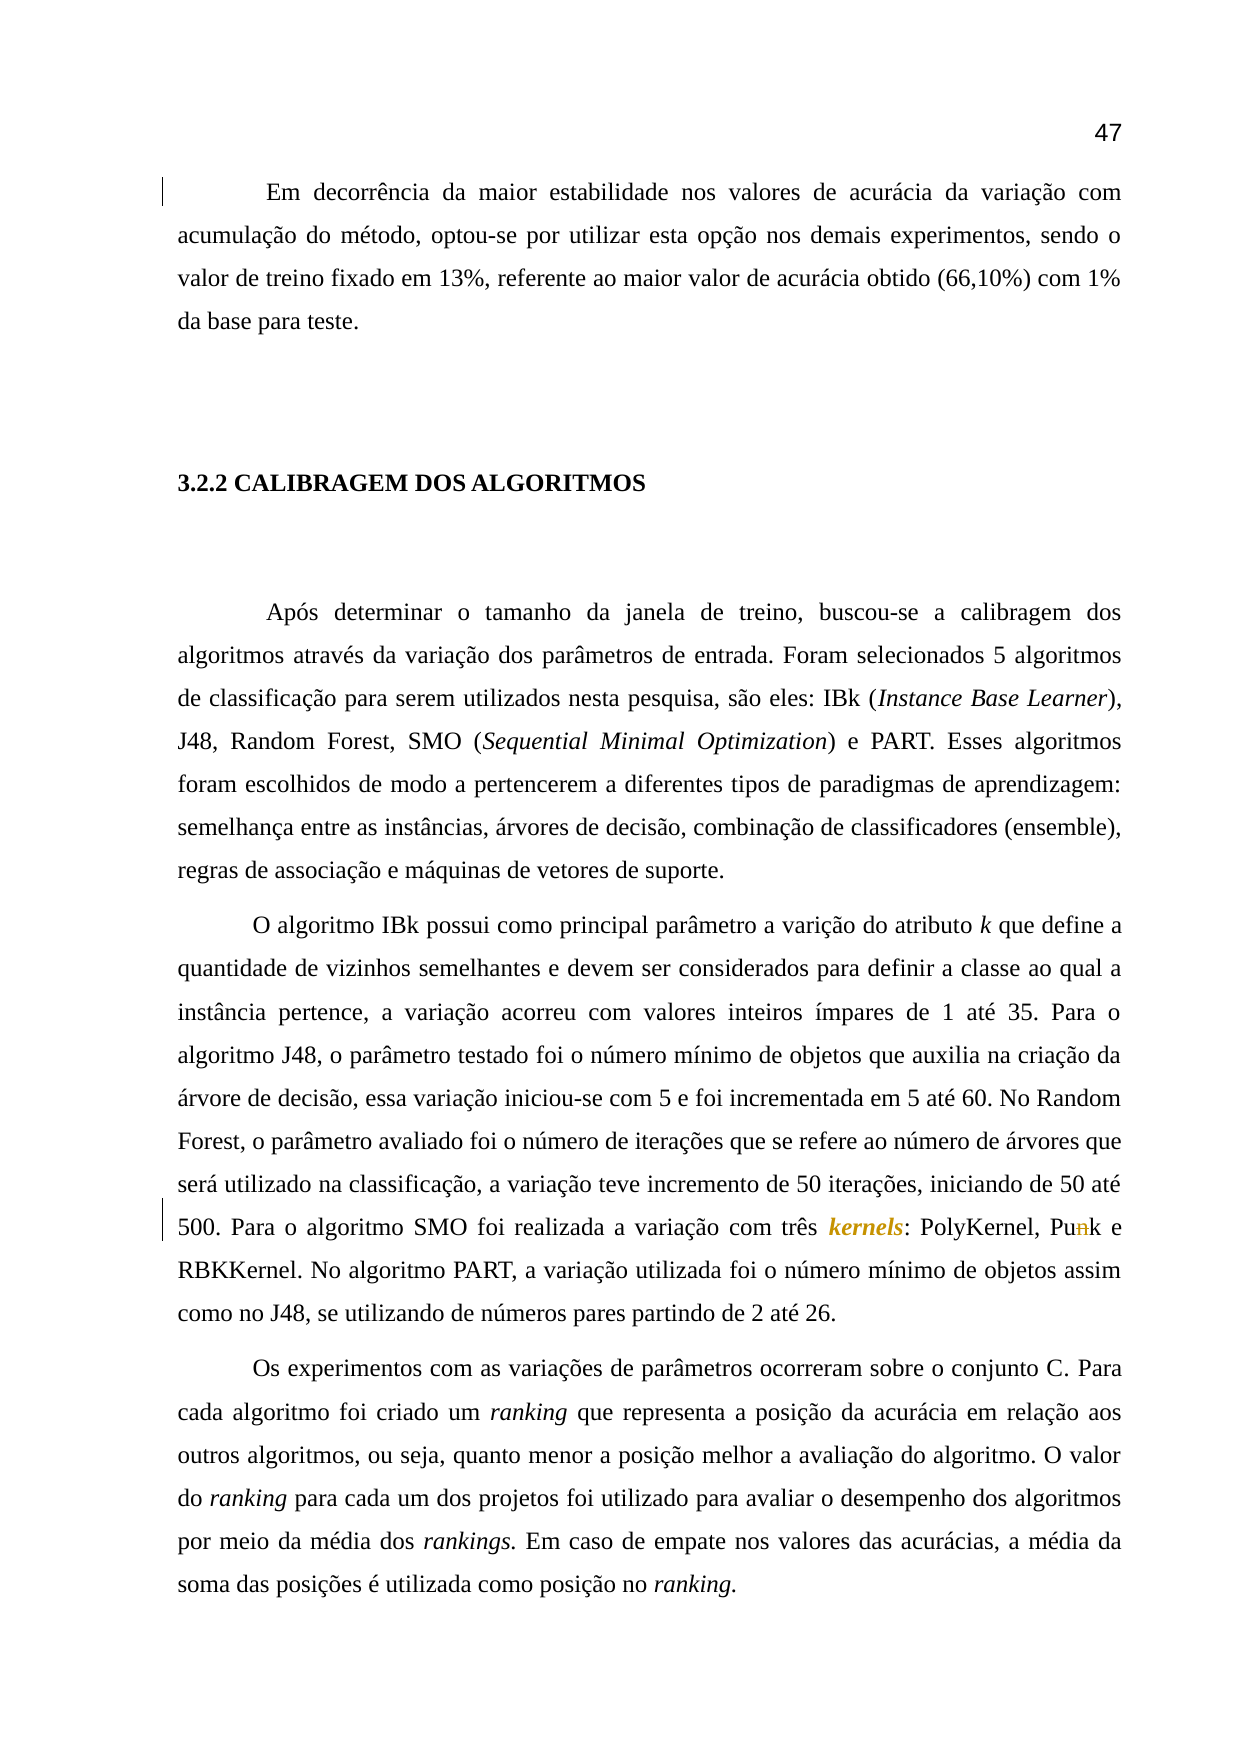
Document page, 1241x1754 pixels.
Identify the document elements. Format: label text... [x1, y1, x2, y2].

text Os experimentos com as variações de parâmetros ocorreram sobre o conjunto C. Para cada algoritmo foi criado um ranking que representa a posição da acurácia em relação aos outros algoritmos, ou seja, quanto menor a posição melhor a avaliação do algoritmo. O valor do ranking para cada um dos projetos foi utilizado para avaliar o desempenho dos algoritmos por meio da média dos rankings. Em caso de empate nos valores das acurácias, a média da soma das posições é utilizada como posição no ranking. [177, 1353, 1122, 1598]
text O algoritmo IBk possui como principal parâmetro a varição do atributo k que define a quantidade de vizinhos semelhantes e devem ser considerados para definir a classe ao qual a instância pertence, a variação acorreu com valores inteiros ímpares de 1 até 35. Para o algoritmo J48, o parâmetro testado foi o número mínimo de objetos que auxilia na criação da árvore de decisão, essa variação iniciou-se com 5 e foi incrementada em 5 até 60. No Random Forest, o parâmetro avaliado foi o número de iterações que se refere ao número de árvores que será utilizado na classificação, a variação teve incremento de 50 iterações, iniciando de 50 até 500. Para o algoritmo SMO foi realizada a variação com três kernels: PolyKernel, Puk e RBKKernel. No algoritmo PART, a variação utilizada foi o número mínimo de objetos assim como no J48, se utilizando de números pares partindo de 2 até 26. [177, 910, 1122, 1327]
text 3.2.2 Calibragem dos algoritmos [177, 468, 1122, 496]
text Após determinar o tamanho da janela de treino, buscou-se a calibragem dos algoritmos através da variação dos parâmetros de entrada. Foram selecionados 5 algoritmos de classificação para serem utilizados nesta pesquisa, são eles: IBk (Instance Base Learner), J48, Random Forest, SMO (Sequential Minimal Optimization) e PART. Esses algoritmos foram escolhidos de modo a pertencerem a diferentes tipos de paradigmas de aprendizagem: semelhança entre as instâncias, árvores de decisão, combinação de classificadores (ensemble), regras de associação e máquinas de vetores de suporte. [177, 597, 1122, 884]
text Em decorrência da maior estabilidade nos valores de acurácia da variação com acumulação do método, optou-se por utilizar esta opção nos demais experimentos, sendo o valor de treino fixado em 13%, referente ao maior valor de acurácia obtido (66,10%) com 1% da base para teste. [177, 177, 1122, 335]
